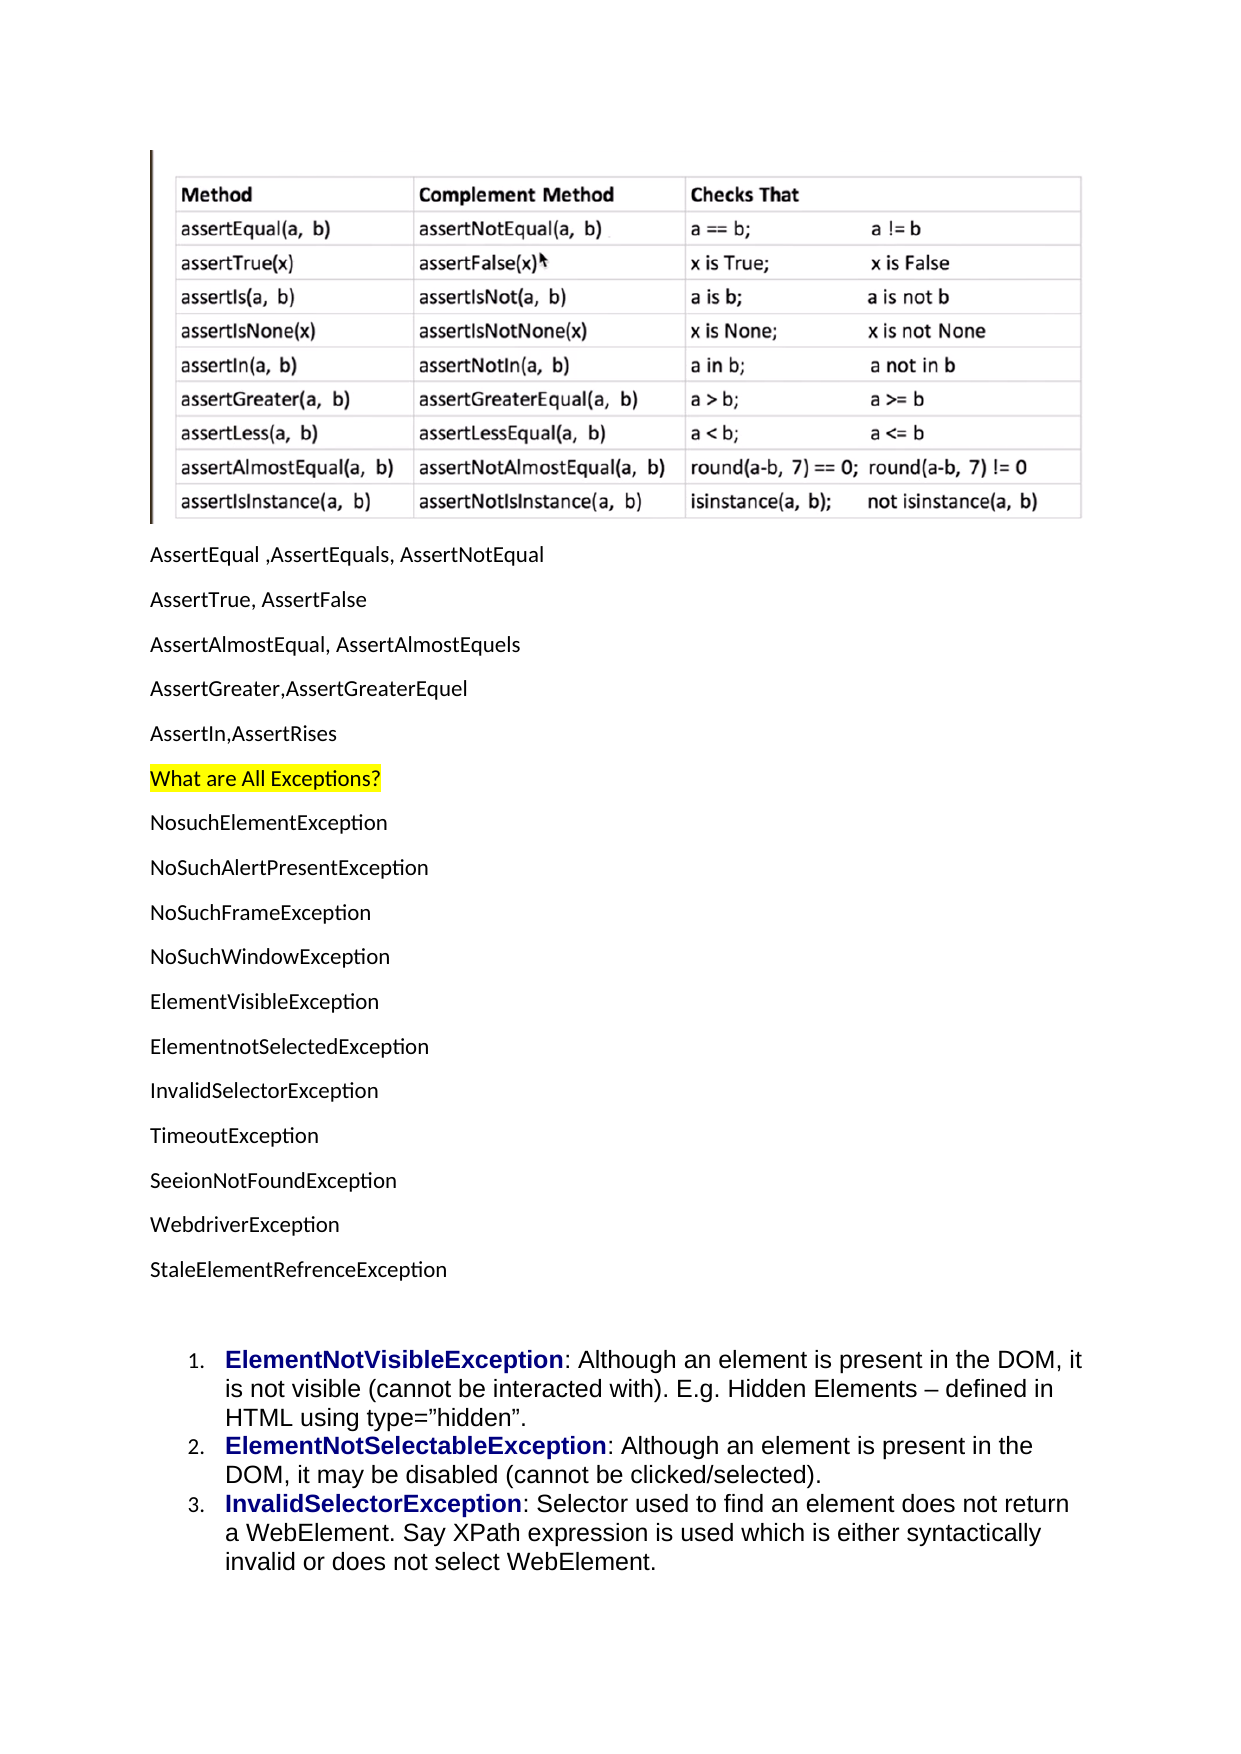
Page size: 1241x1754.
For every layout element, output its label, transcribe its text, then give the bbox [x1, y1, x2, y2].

text NosuchElementException [150, 808, 1090, 836]
text What are All Exceptions? [150, 764, 1090, 792]
text NoSuchFrameException [150, 898, 1090, 926]
text AssertAlmostEqual, AssertAlmostEquels [150, 630, 1090, 658]
text ElementVisibleException [150, 987, 1090, 1015]
list InvalidSelectorException: Selector used to find an element does not return a WebElement. Say XPath expression is used which is either syntactically invalid or does not select WebElement. [187, 1489, 1090, 1576]
text InvalidSelectorException [150, 1077, 1090, 1104]
text AssertGreater,AssertGreaterEquel [150, 674, 1090, 702]
text SeeionNotFoundException [150, 1166, 1090, 1194]
text NoSuchWindowException [150, 942, 1090, 971]
text ElementnotSelectedException [150, 1032, 1090, 1060]
text AssertIn,AssertRises [150, 719, 1090, 747]
text NoSuchAlertPresentException [150, 853, 1090, 881]
text AssertTrue, AssertFalse [150, 585, 1090, 613]
text StaleElementRefrenceException [150, 1255, 1090, 1283]
text AssertEqual ,AssertEquals, AssertNotEqual [150, 540, 1090, 568]
list ElementNotVisibleException: Although an element is present in the DOM, it is not visible (cannot be interacted with). E.g. Hidden Elements – defined in HTML using type=”hidden”. [187, 1345, 1090, 1431]
text TimeoutException [150, 1121, 1090, 1149]
list ElementNotSelectableException: Although an element is present in the DOM, it may be disabled (cannot be clicked/selected). [187, 1431, 1090, 1489]
text WebdriverException [150, 1211, 1090, 1239]
